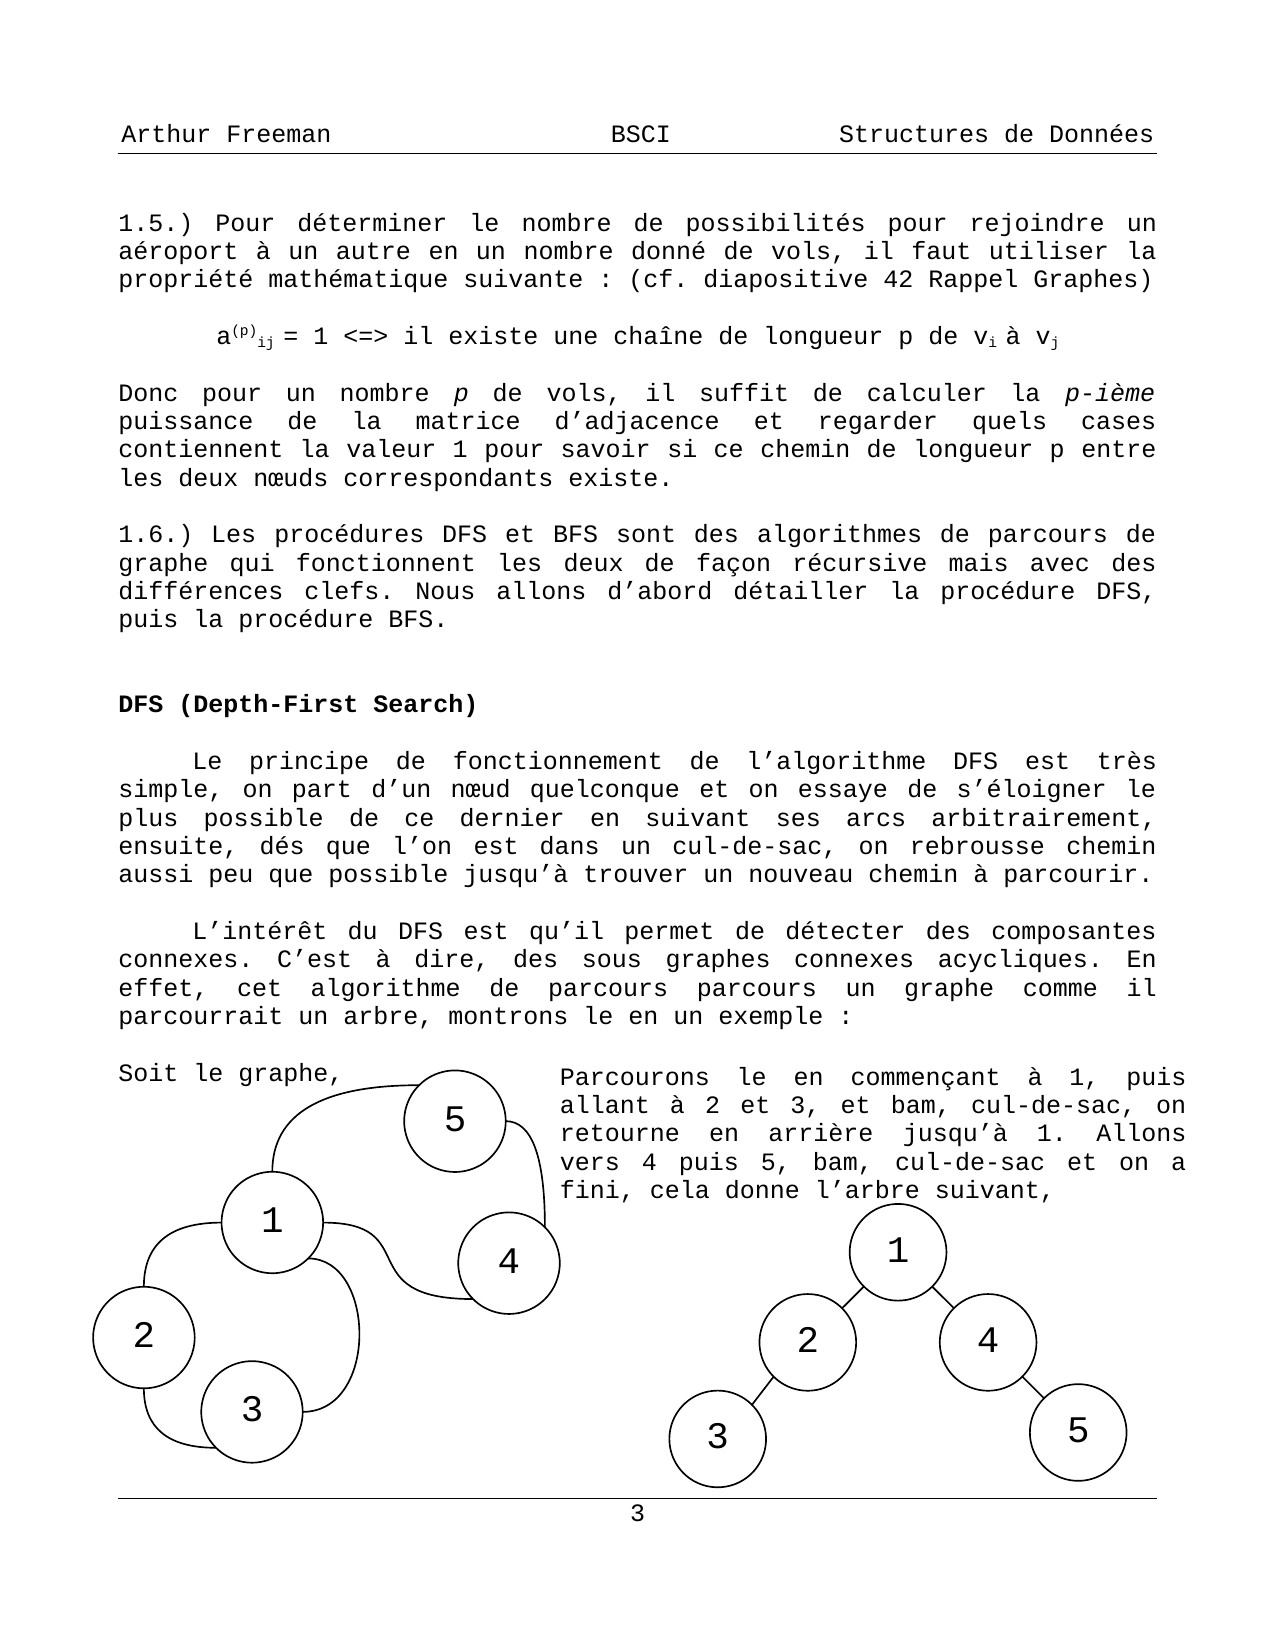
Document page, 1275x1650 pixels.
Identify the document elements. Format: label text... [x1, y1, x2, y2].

text Donc pour un nombre p de vols, il suffit de calculer la p-ième puissance de la matrice d’adjacence et regarder quels cases contiennent la valeur 1 pour savoir si ce chemin de longueur p entre les deux nœuds correspondants existe. [118, 380, 1157, 494]
text a(p)ij = 1 <=> il existe une chaîne de longueur p de vi à vj [118, 324, 1157, 352]
text Soit le graphe, [118, 1060, 1157, 1089]
text L’intérêt du DFS est qu’il permet de détecter des composantes connexes. C’est à dire, des sous graphes connexes acycliques. En effet, cet algorithme de parcours parcours un graphe comme il parcourrait un arbre, montrons le en un exemple : [118, 919, 1157, 1032]
text DFS (Depth-First Search) [118, 692, 1157, 720]
text 1.5.) Pour déterminer le nombre de possibilités pour rejoindre un aéroport à un autre en un nombre donné de vols, il faut utiliser la propriété mathématique suivante : (cf. diapositive 42 Rappel Graphes) [118, 210, 1157, 295]
text 1.6.) Les procédures DFS et BFS sont des algorithmes de parcours de graphe qui fonctionnent les deux de façon récursive mais avec des différences clefs. Nous allons d’abord détailler la procédure DFS, puis la procédure BFS. [118, 522, 1157, 635]
text Le principe de fonctionnement de l’algorithme DFS est très simple, on part d’un nœud quelconque et on essaye de s’éloigner le plus possible de ce dernier en suivant ses arcs arbitrairement, ensuite, dés que l’on est dans un cul-de-sac, on rebrousse chemin aussi peu que possible jusqu’à trouver un nouveau chemin à parcourir. [118, 749, 1157, 890]
